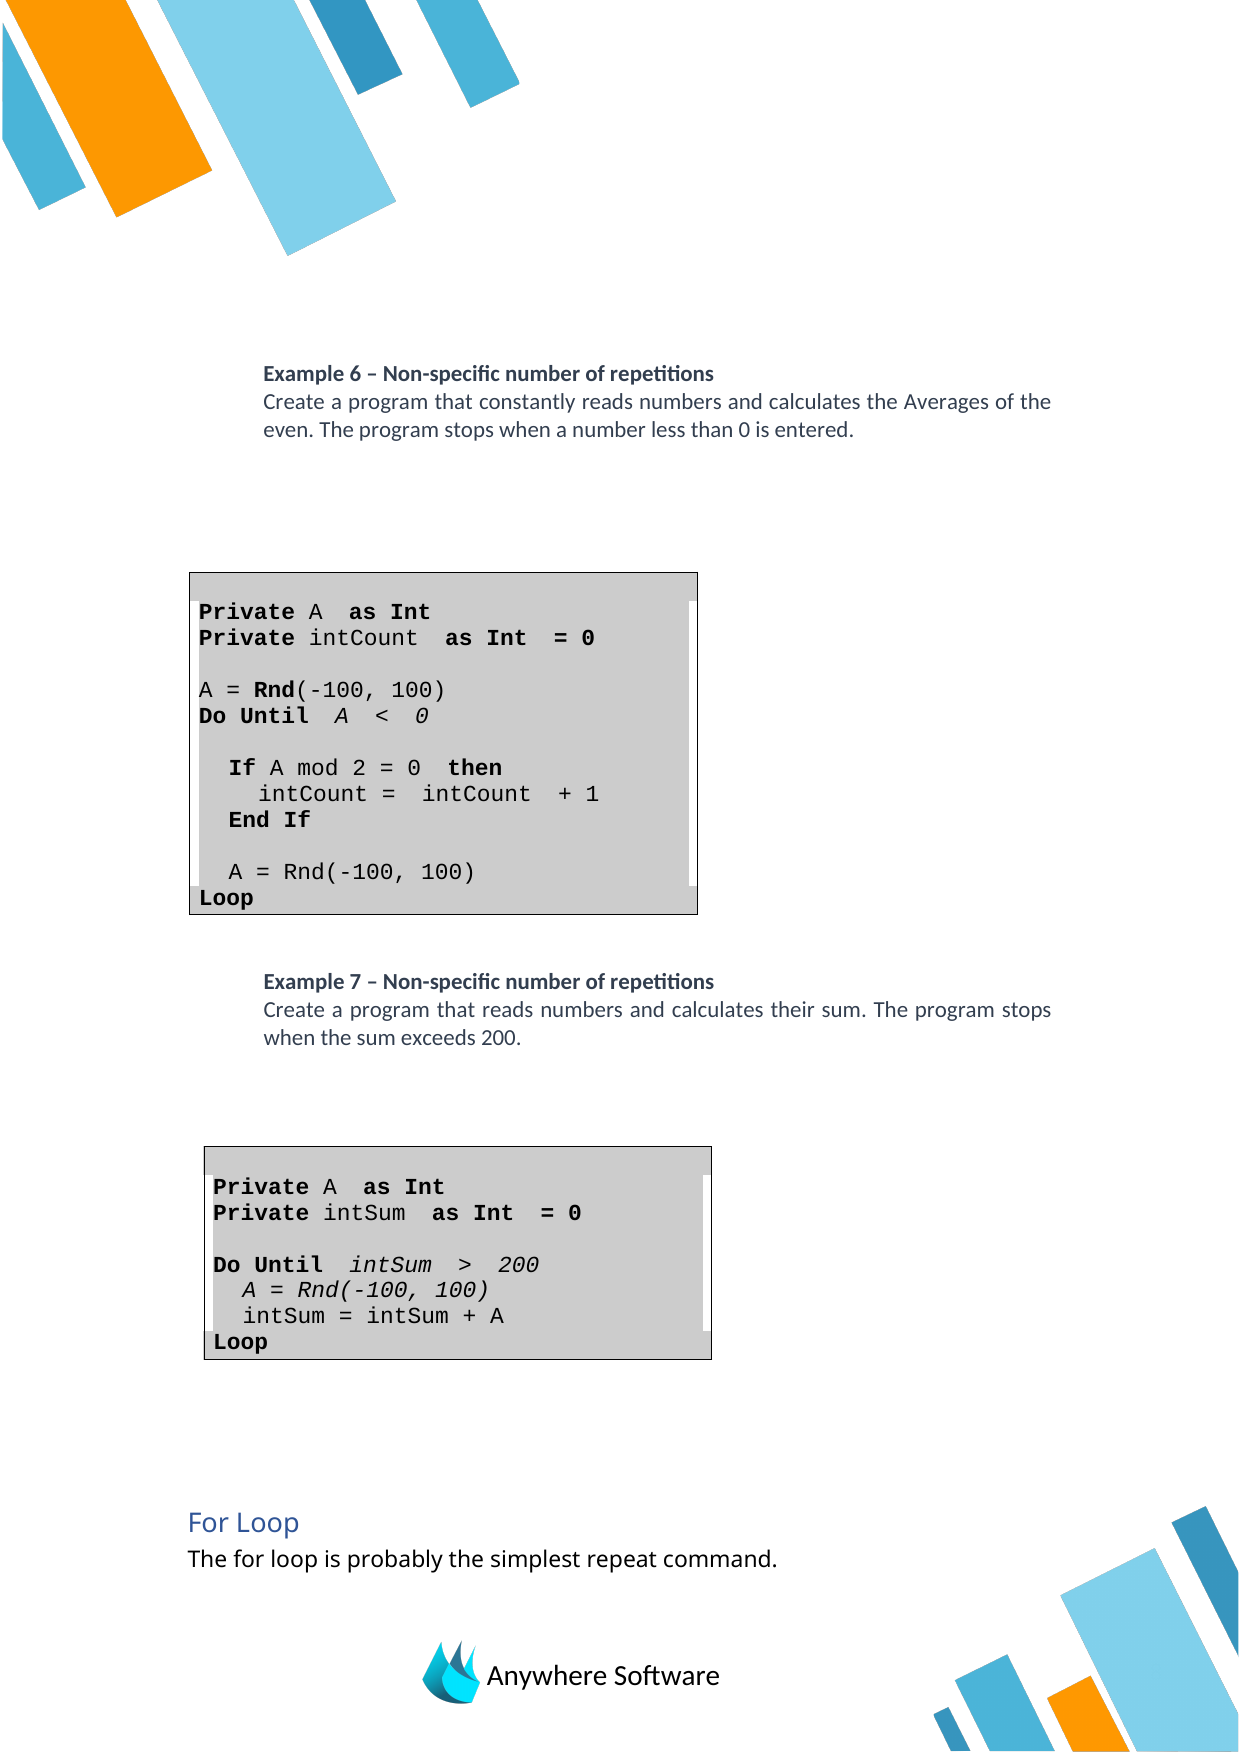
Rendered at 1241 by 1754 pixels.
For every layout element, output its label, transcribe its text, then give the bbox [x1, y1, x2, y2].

text A = Rnd(-100, 100) [199, 860, 689, 883]
text A = Rnd(-100, 100) [199, 678, 689, 704]
text intSum = intSum + A [213, 1305, 703, 1328]
text If A mod 2 = 0 then [199, 756, 689, 782]
subtitle For Loop [187, 1503, 1053, 1540]
text Private intCount as Int = 0 [199, 627, 689, 653]
picture [933, 1506, 1239, 1752]
picture [422, 1640, 481, 1704]
text The for loop is probably the simplest repeat command. [187, 1543, 1053, 1574]
text Loop [190, 883, 697, 914]
text End If [199, 808, 689, 834]
text Loop [205, 1328, 711, 1359]
text Private intSum as Int = 0 [213, 1201, 703, 1227]
text Private A as Int [213, 1175, 703, 1201]
text Private A as Int [199, 601, 689, 627]
picture [2, 0, 520, 256]
text Do Until intSum > 200 [213, 1253, 703, 1279]
text Do Until A < 0 [199, 704, 689, 730]
text intCount = intCount + 1 [199, 782, 689, 808]
text A = Rnd(-100, 100) [213, 1279, 703, 1305]
